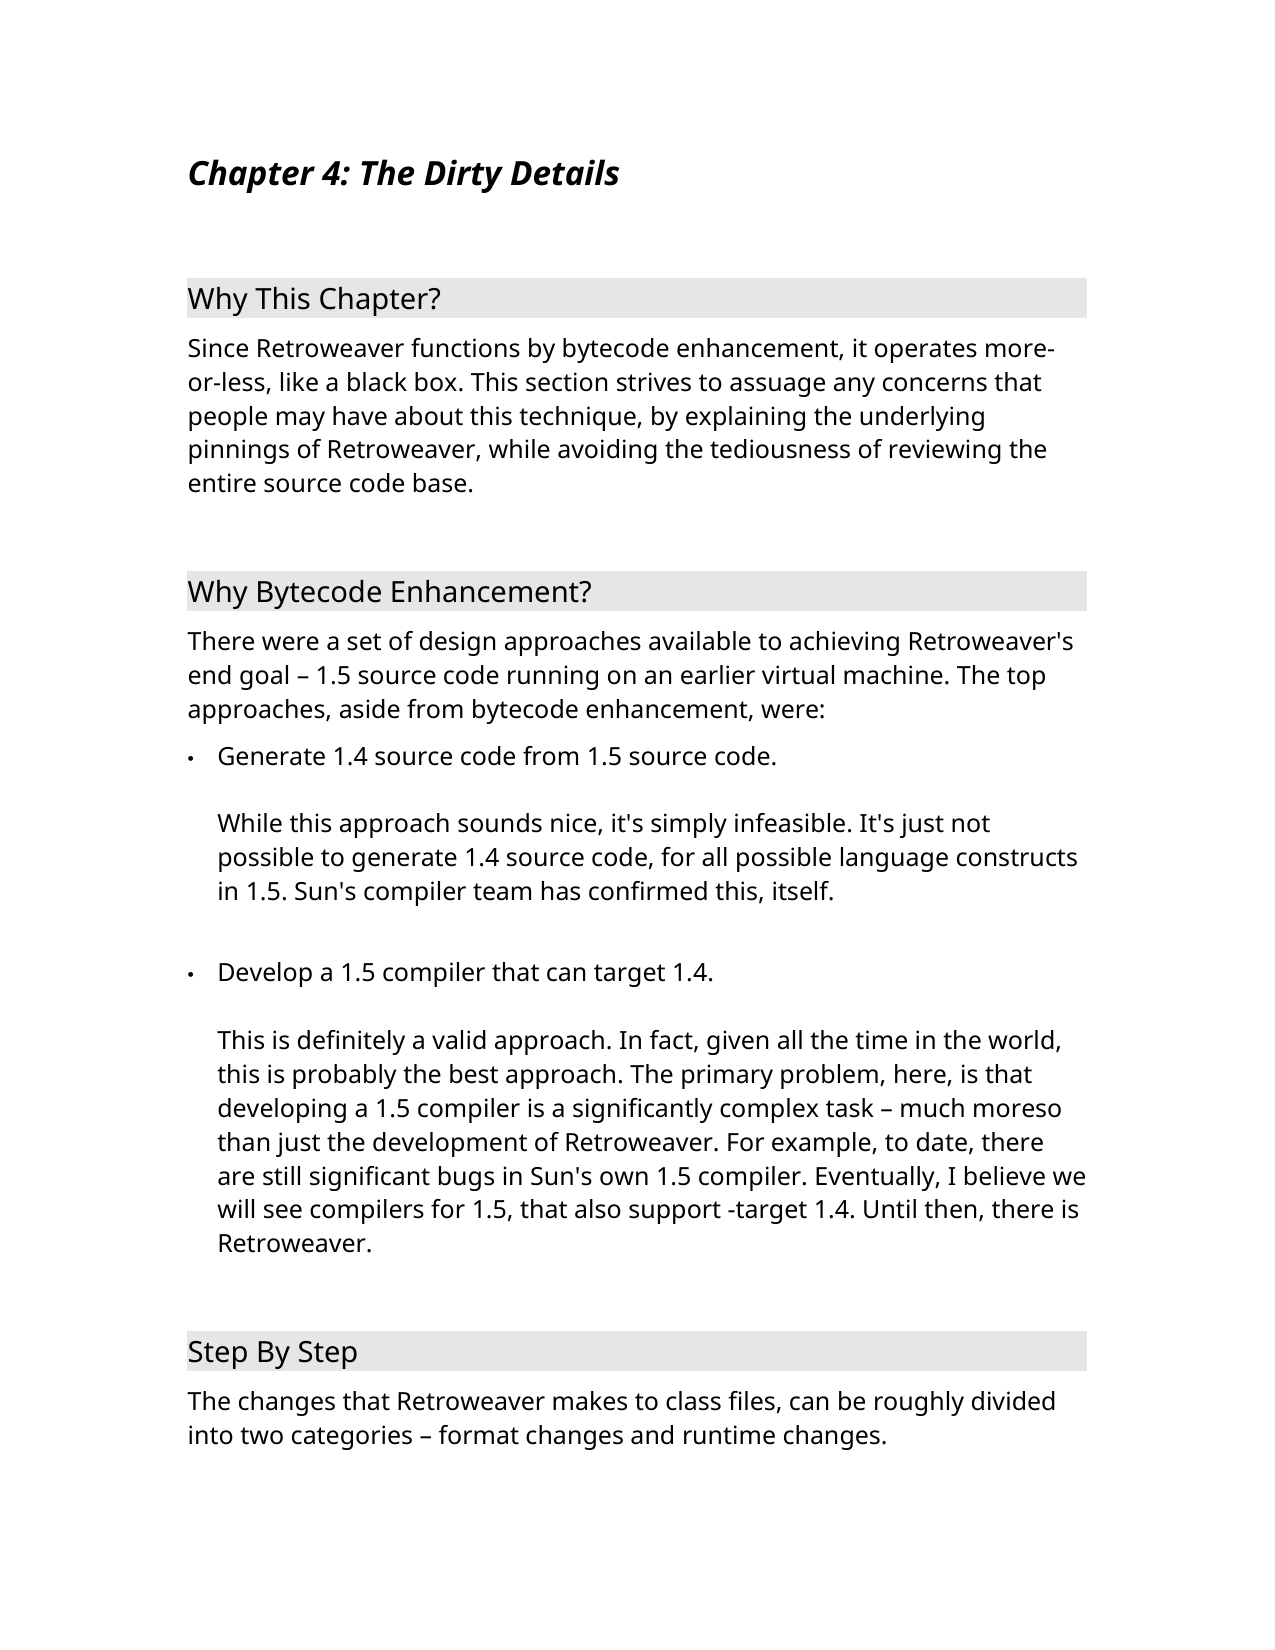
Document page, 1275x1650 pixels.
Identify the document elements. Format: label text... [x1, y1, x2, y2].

subtitle Step By Step [187, 1331, 1087, 1371]
list Generate 1.4 source code from 1.5 source code. While this approach sounds nice, it's simply infeasible. It's just not possible to generate 1.4 source code, for all possible language constructs in 1.5. Sun's compiler team has confirmed this, itself. [187, 738, 1087, 942]
subtitle Why Bytecode Enhancement? [187, 571, 1087, 611]
text There were a set of design approaches available to achieving Retroweaver's end goal – 1.5 source code running on an earlier virtual machine. The top approaches, aside from bytecode enhancement, were: [187, 624, 1087, 726]
subtitle Chapter 4: The Dirty Details [187, 150, 1087, 195]
text The changes that Retroweaver makes to class files, can be roughly divided into two categories – format changes and runtime changes. [187, 1384, 1087, 1452]
subtitle Why This Chapter? [187, 278, 1087, 318]
list Develop a 1.5 compiler that can target 1.4. This is definitely a valid approach. In fact, given all the time in the world, this is probably the best approach. The primary problem, here, is that developing a 1.5 compiler is a significantly complex task – much moreso than just the development of Retroweaver. For example, to date, there are still significant bugs in Sun's own 1.5 compiler. Eventually, I believe we will see compilers for 1.5, that also support -target 1.4. Until then, there is Retroweaver. [187, 954, 1087, 1260]
text Since Retroweaver functions by bytecode enhancement, it operates more-or-less, like a black box. This section strives to assuage any concerns that people may have about this technique, by explaining the underlying pinnings of Retroweaver, while avoiding the tediousness of reviewing the entire source code base. [187, 330, 1087, 500]
